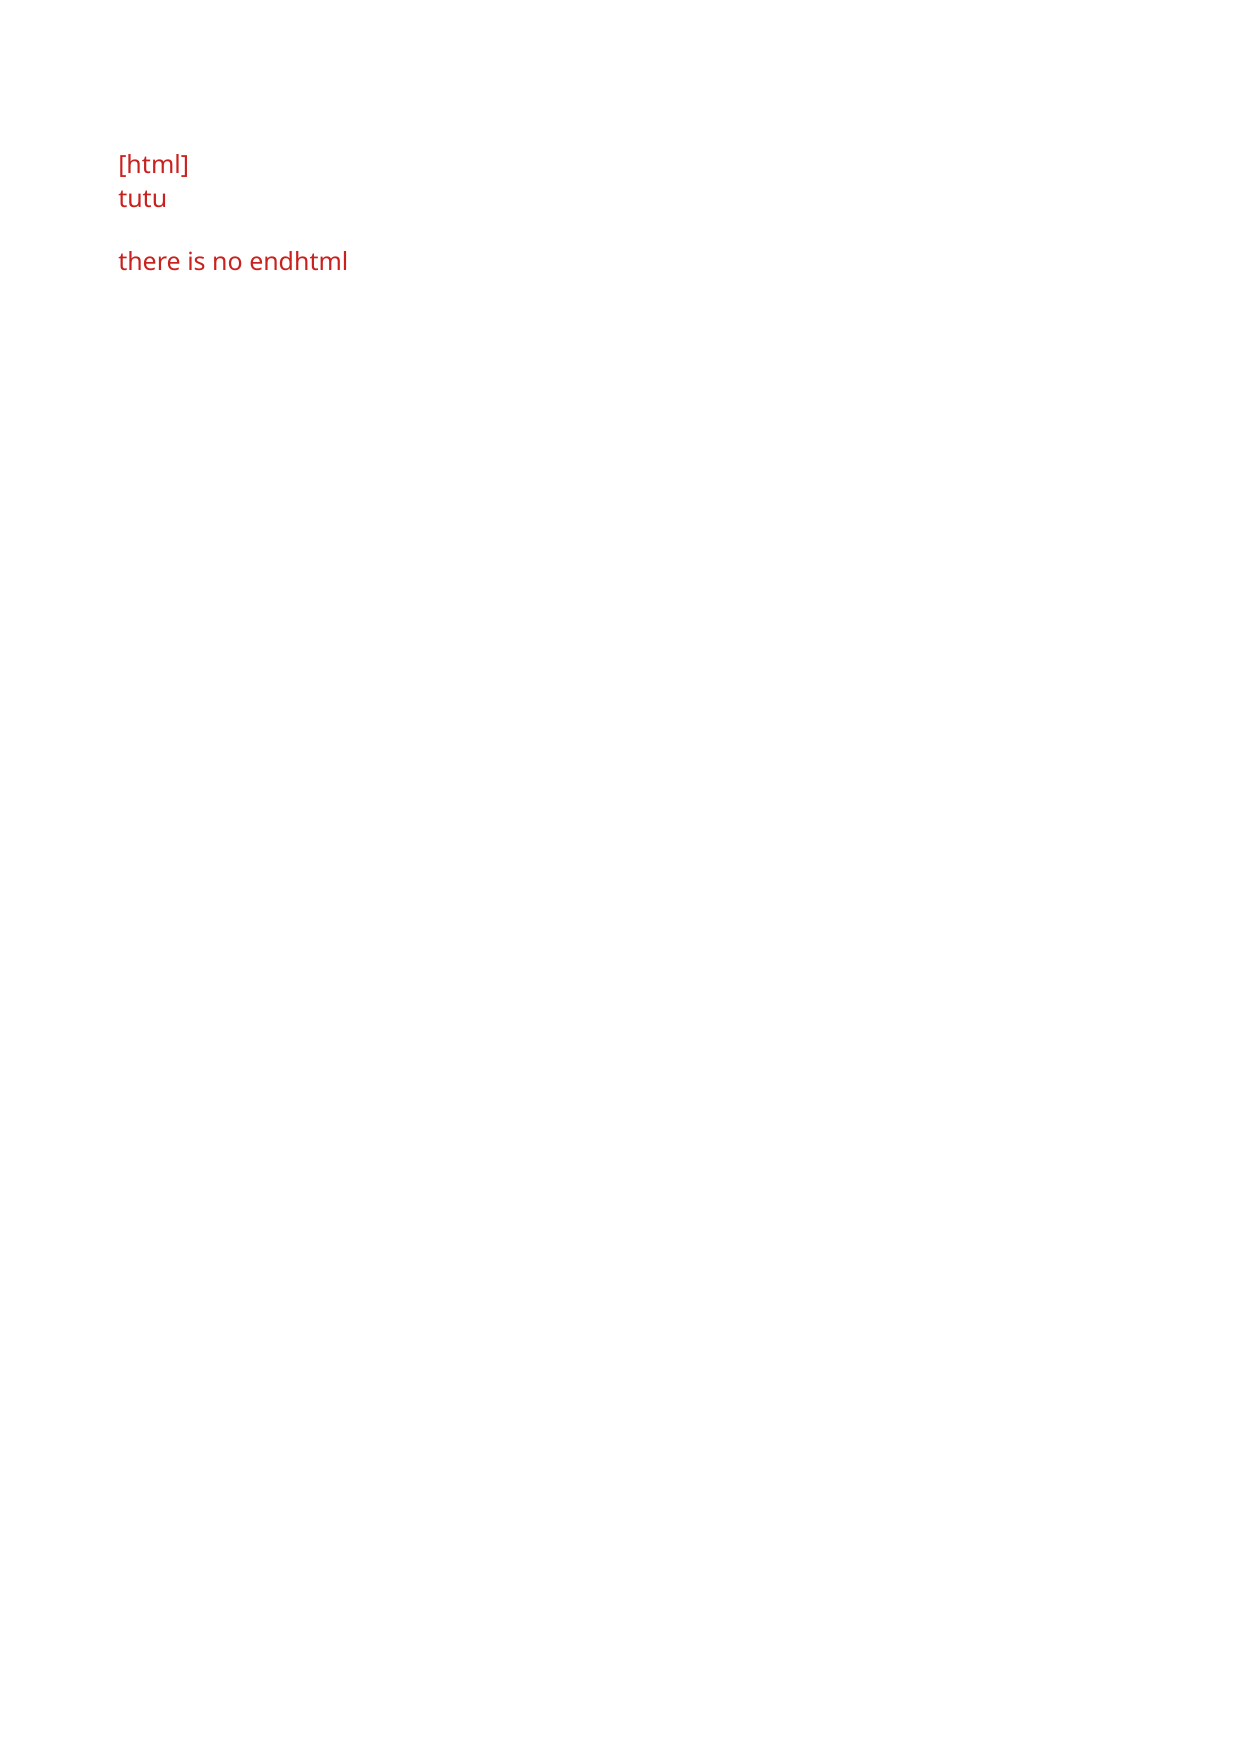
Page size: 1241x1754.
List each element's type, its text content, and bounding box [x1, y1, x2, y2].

text there is no endhtml [118, 244, 1122, 278]
text tutu [118, 181, 1122, 215]
text [html] [118, 147, 1122, 181]
